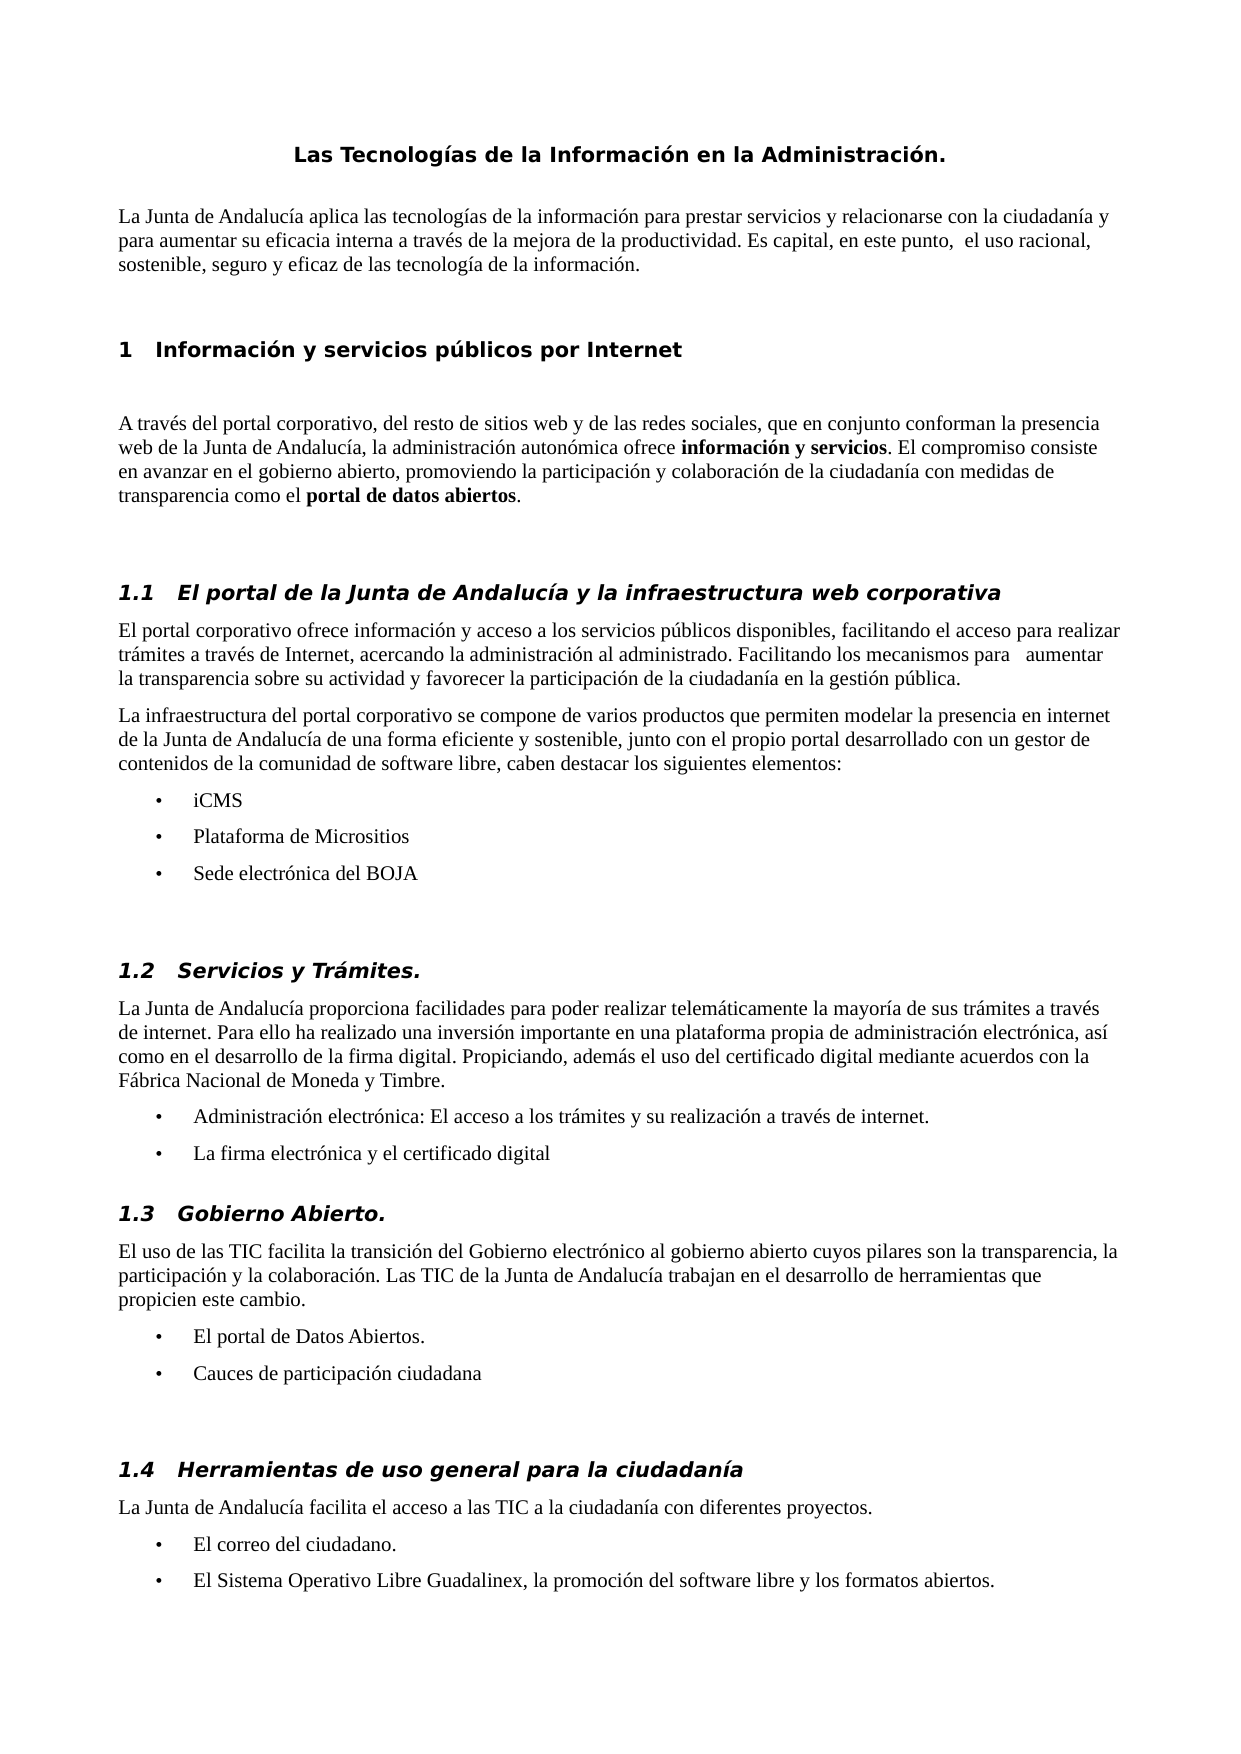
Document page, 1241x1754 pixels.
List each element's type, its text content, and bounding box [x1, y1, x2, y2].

title Las Tecnologías de la Información en la Administración. [118, 143, 1122, 167]
subtitle El portal de la Junta de Andalucía y la infraestructura web corporativa [118, 581, 1122, 606]
subtitle Herramientas de uso general para la ciudadanía [118, 1458, 1122, 1483]
list Sede electrónica del BOJA [156, 861, 1122, 885]
subtitle Gobierno Abierto. [118, 1202, 1122, 1227]
list La firma electrónica y el certificado digital [156, 1141, 1122, 1165]
list iCMS [156, 787, 1122, 812]
subtitle Información y servicios públicos por Internet [118, 338, 1122, 362]
text El uso de las TIC facilita la transición del Gobierno electrónico al gobierno abierto cuyos pilares son la transparencia, la participación y la colaboración. Las TIC de la Junta de Andalucía trabajan en el desarrollo de herramientas que propicien este cambio. [118, 1239, 1122, 1311]
list El portal de Datos Abiertos. [156, 1324, 1122, 1348]
subtitle Servicios y Trámites. [118, 959, 1122, 983]
text La infraestructura del portal corporativo se compone de varios productos que permiten modelar la presencia en internet de la Junta de Andalucía de una forma eficiente y sostenible, junto con el propio portal desarrollado con un gestor de contenidos de la comunidad de software libre, caben destacar los siguientes elementos: [118, 703, 1122, 775]
text A través del portal corporativo, del resto de sitios web y de las redes sociales, que en conjunto conforman la presencia web de la Junta de Andalucía, la administración autonómica ofrece información y servicios. El compromiso consiste en avanzar en el gobierno abierto, promoviendo la participación y colaboración de la ciudadanía con medidas de transparencia como el portal de datos abiertos. [118, 411, 1122, 507]
list Cauces de participación ciudadana [156, 1360, 1122, 1384]
list El correo del ciudadano. [156, 1532, 1122, 1556]
list Plataforma de Micrositios [156, 824, 1122, 848]
text La Junta de Andalucía proporciona facilidades para poder realizar telemáticamente la mayoría de sus trámites a través de internet. Para ello ha realizado una inversión importante en una plataforma propia de administración electrónica, así como en el desarrollo de la firma digital. Propiciando, además el uso del certificado digital mediante acuerdos con la Fábrica Nacional de Moneda y Timbre. [118, 996, 1122, 1092]
list Administración electrónica: El acceso a los trámites y su realización a través de internet. [156, 1104, 1122, 1128]
text El portal corporativo ofrece información y acceso a los servicios públicos disponibles, facilitando el acceso para realizar trámites a través de Internet, acercando la administración al administrado. Facilitando los mecanismos para aumentar la transparencia sobre su actividad y favorecer la participación de la ciudadanía en la gestión pública. [118, 618, 1122, 690]
text La Junta de Andalucía aplica las tecnologías de la información para prestar servicios y relacionarse con la ciudadanía y para aumentar su eficacia interna a través de la mejora de la productividad. Es capital, en este punto, el uso racional, sostenible, seguro y eficaz de las tecnología de la información. [118, 204, 1122, 276]
text La Junta de Andalucía facilita el acceso a las TIC a la ciudadanía con diferentes proyectos. [118, 1495, 1122, 1519]
list El Sistema Operativo Libre Guadalinex, la promoción del software libre y los formatos abiertos. [156, 1568, 1122, 1592]
